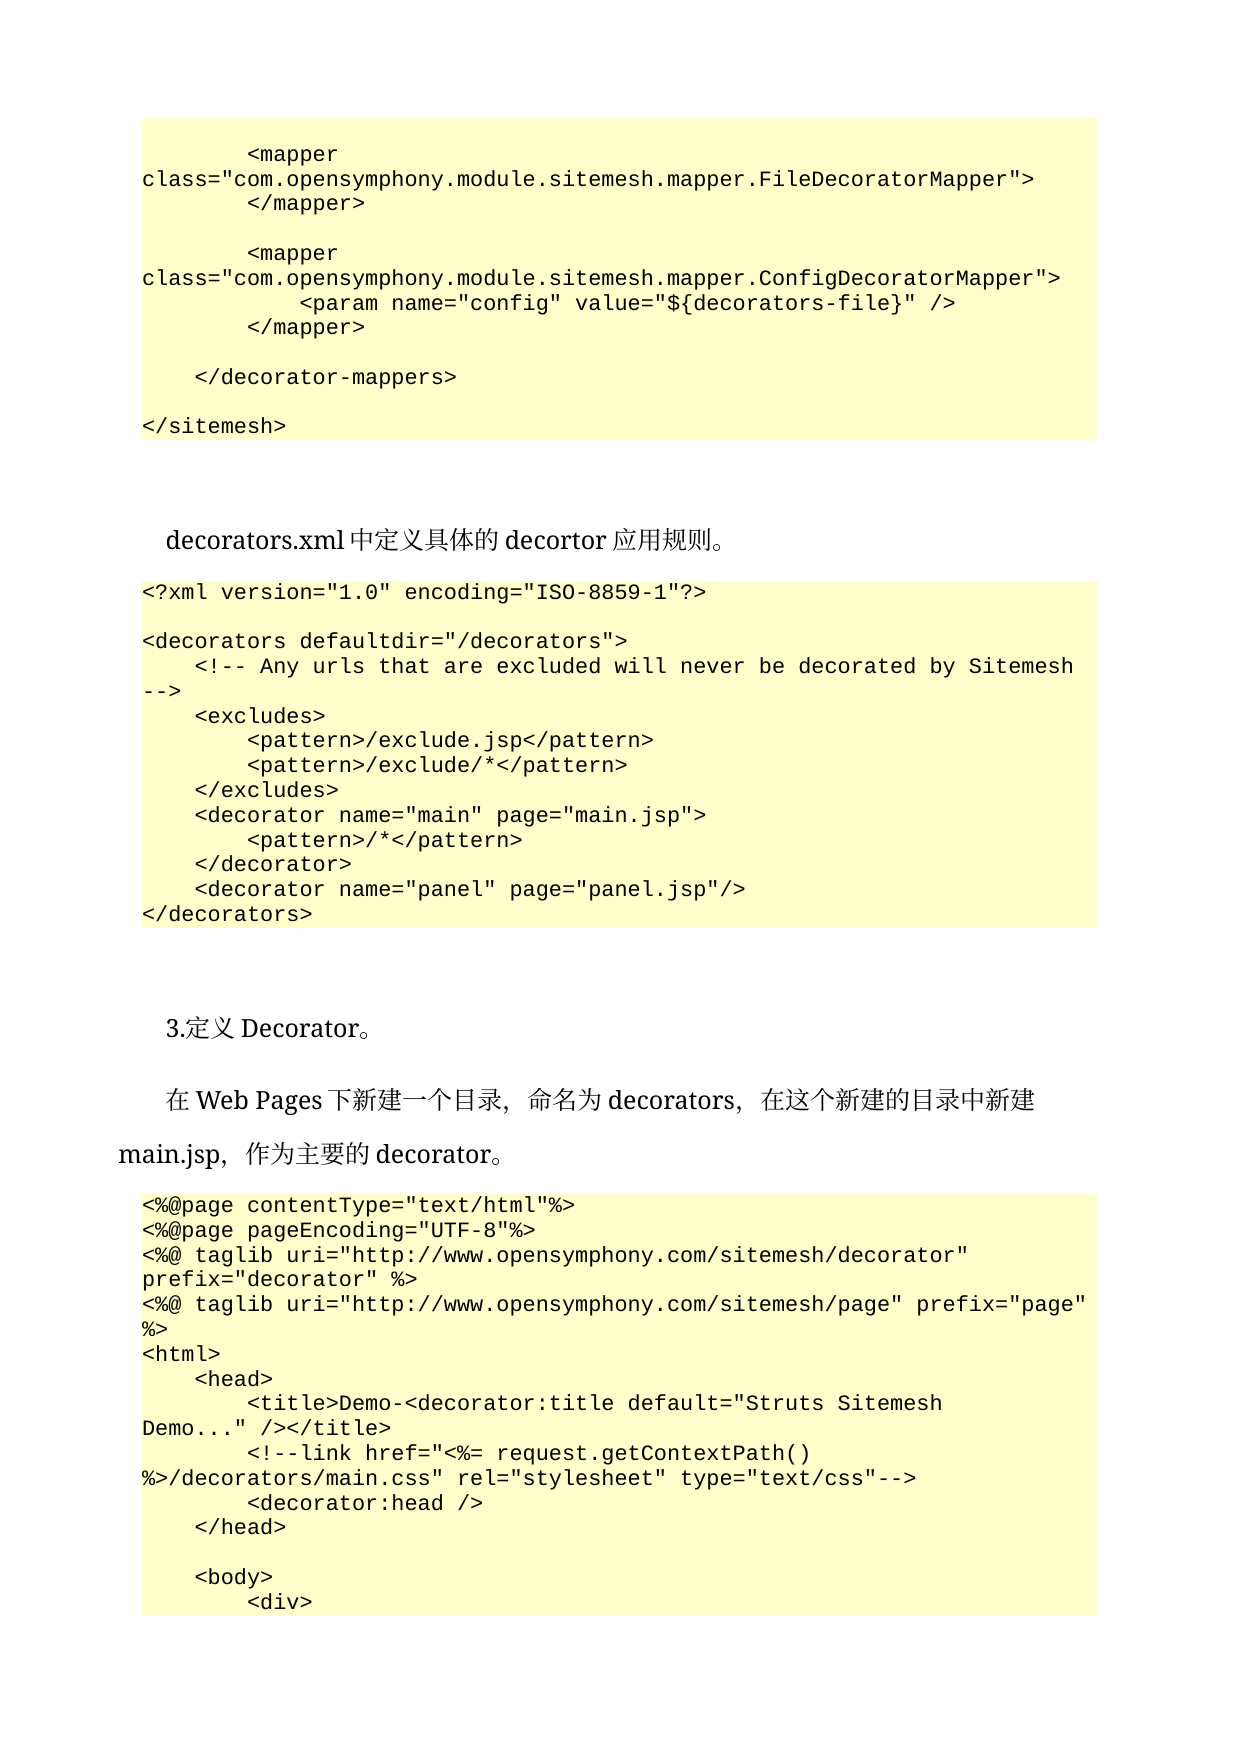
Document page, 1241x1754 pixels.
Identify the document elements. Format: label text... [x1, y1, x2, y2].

text <%@ taglib uri="http://www.opensymphony.com/sitemesh/decorator" prefix="decorator" %> [142, 1244, 1098, 1293]
text </mapper> [142, 192, 1098, 217]
text 3.定义Decorator。 [118, 1008, 1122, 1044]
text <%@page contentType="text/html"%> [142, 1194, 1098, 1219]
text <excludes> [142, 705, 1098, 730]
text <pattern>/*</pattern> [142, 829, 1098, 854]
text <mapper class="com.opensymphony.module.sitemesh.mapper.ConfigDecoratorMapper"> [142, 242, 1098, 292]
text <body> [142, 1566, 1098, 1591]
text </decorators> [142, 903, 1098, 928]
text </decorator-mappers> [142, 366, 1098, 391]
text <param name="config" value="${decorators-file}" /> [142, 292, 1098, 316]
text <!--link href="<%= request.getContextPath() %>/decorators/main.css" rel="stylesheet" type="text/css"--> [142, 1442, 1098, 1492]
text </excludes> [142, 779, 1098, 804]
text <mapper class="com.opensymphony.module.sitemesh.mapper.FileDecoratorMapper"> [142, 143, 1098, 192]
text <!-- Any urls that are excluded will never be decorated by Sitemesh --> [142, 655, 1098, 705]
text <title>Demo-<decorator:title default="Struts Sitemesh Demo..." /></title> [142, 1393, 1098, 1442]
text <?xml version="1.0" encoding="ISO-8859-1"?> [142, 581, 1098, 606]
text </sitemesh> [142, 416, 1098, 440]
text <div> [142, 1591, 1098, 1616]
text <decorator name="main" page="main.jsp"> [142, 804, 1098, 829]
text <decorator name="panel" page="panel.jsp"/> [142, 878, 1098, 903]
text <pattern>/exclude/*</pattern> [142, 754, 1098, 779]
text </mapper> [142, 316, 1098, 341]
text <decorators defaultdir="/decorators"> [142, 631, 1098, 655]
text <%@ taglib uri="http://www.opensymphony.com/sitemesh/page" prefix="page" %> [142, 1293, 1098, 1343]
text </decorator> [142, 854, 1098, 878]
text <html> [142, 1343, 1098, 1368]
text 在Web Pages下新建一个目录，命名为decorators，在这个新建的目录中新建main.jsp，作为主要的decorator。 [118, 1080, 1122, 1170]
text decorators.xml中定义具体的decortor应用规则。 [118, 521, 1122, 557]
text <decorator:head /> [142, 1492, 1098, 1517]
text <%@page pageEncoding="UTF-8"%> [142, 1219, 1098, 1244]
text </head> [142, 1517, 1098, 1541]
text <pattern>/exclude.jsp</pattern> [142, 730, 1098, 754]
text <head> [142, 1368, 1098, 1393]
